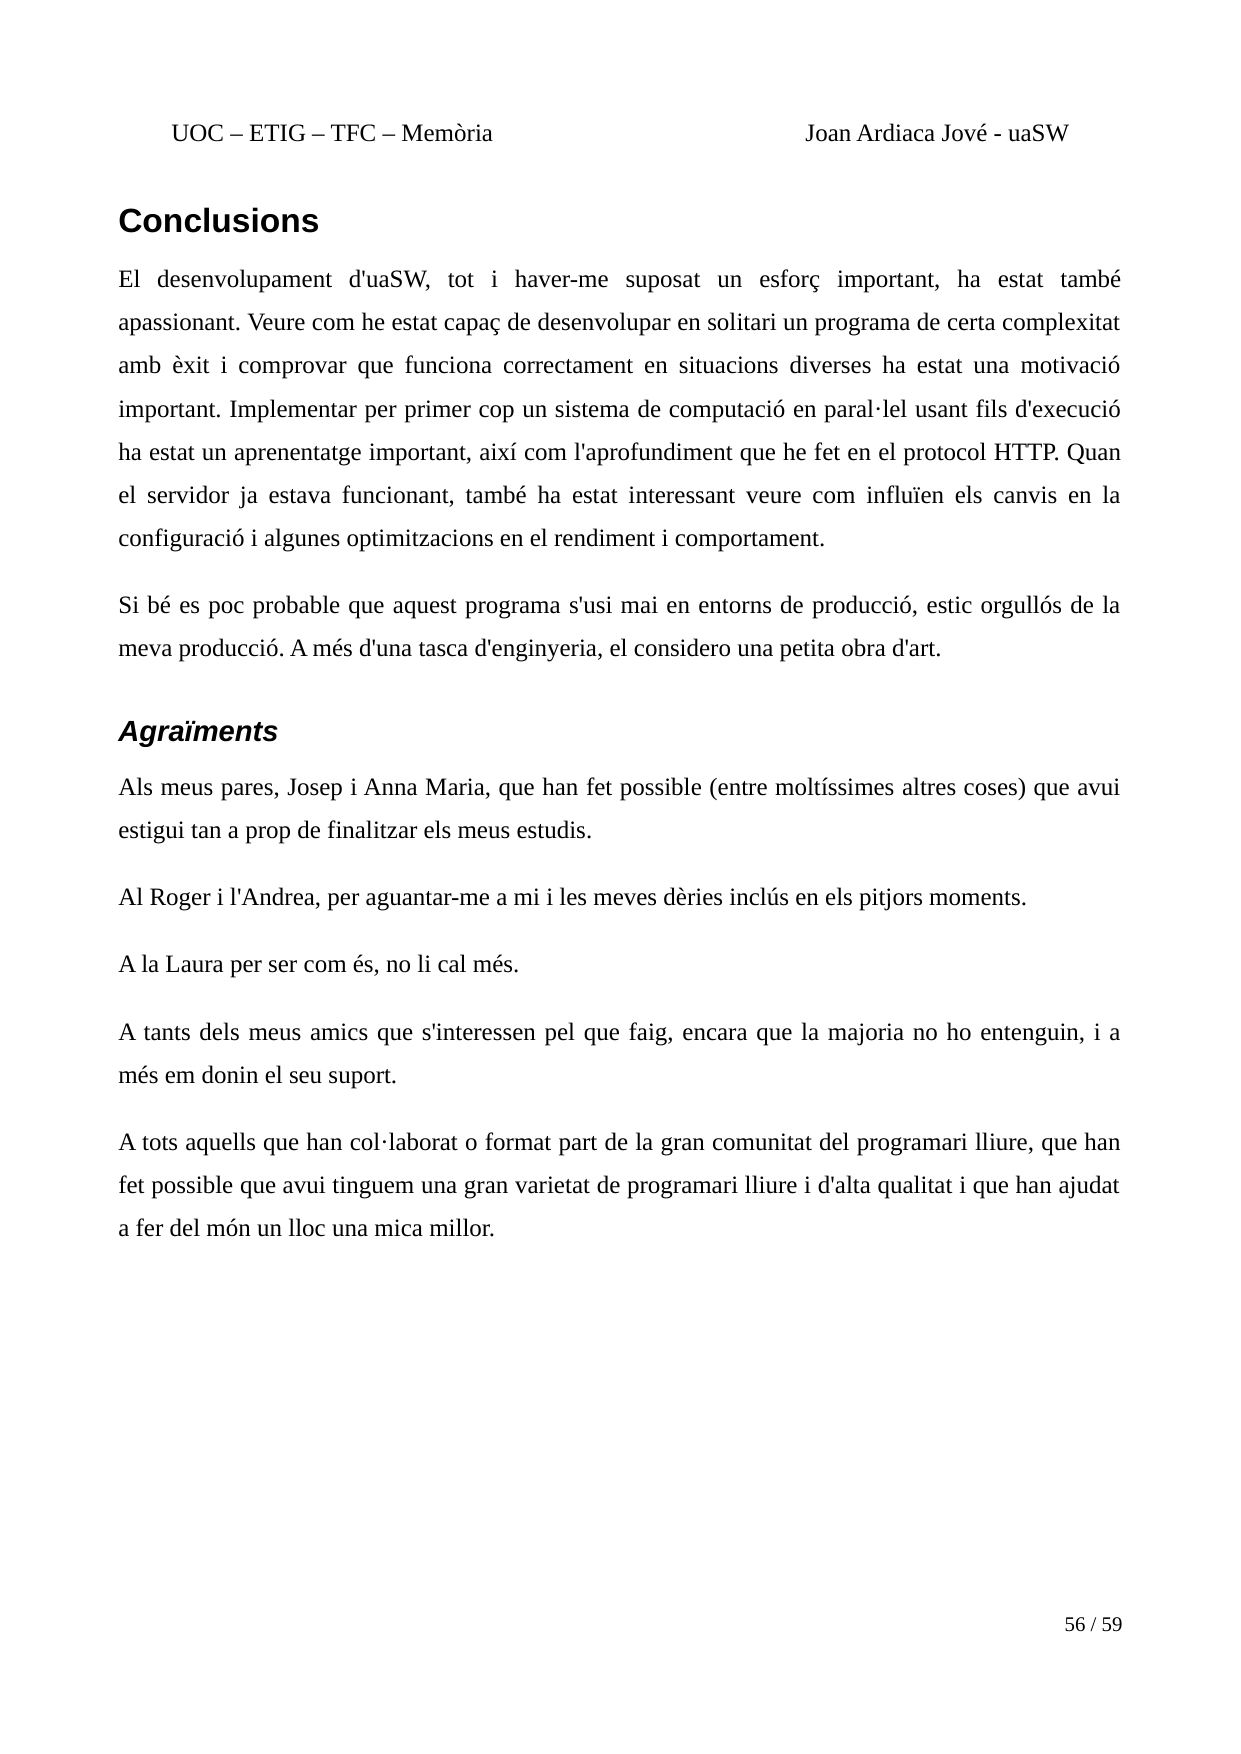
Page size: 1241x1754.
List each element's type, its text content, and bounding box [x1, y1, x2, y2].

subtitle Agraïments [118, 714, 1122, 747]
text Si bé es poc probable que aquest programa s'usi mai en entorns de producció, estic orgullós de la meva producció. A més d'una tasca d'enginyeria, el considero una petita obra d'art. [118, 590, 1122, 662]
text A la Laura per ser com és, no li cal més. [118, 949, 1122, 978]
text El desenvolupament d'uaSW, tot i haver-me suposat un esforç important, ha estat també apassionant. Veure com he estat capaç de desenvolupar en solitari un programa de certa complexitat amb èxit i comprovar que funciona correctament en situacions diverses ha estat una motivació important. Implementar per primer cop un sistema de computació en paral·lel usant fils d'execució ha estat un aprenentatge important, així com l'aprofundiment que he fet en el protocol HTTP. Quan el servidor ja estava funcionant, també ha estat interessant veure com influïen els canvis en la configuració i algunes optimitzacions en el rendiment i comportament. [118, 264, 1122, 552]
subtitle Conclusions [118, 201, 1122, 240]
text Al Roger i l'Andrea, per aguantar-me a mi i les meves dèries inclús en els pitjors moments. [118, 882, 1122, 911]
text Als meus pares, Josep i Anna Maria, que han fet possible (entre moltíssimes altres coses) que avui estigui tan a prop de finalitzar els meus estudis. [118, 772, 1122, 844]
text A tots aquells que han col·laborat o format part de la gran comunitat del programari lliure, que han fet possible que avui tinguem una gran varietat de programari lliure i d'alta qualitat i que han ajudat a fer del món un lloc una mica millor. [118, 1127, 1122, 1242]
text A tants dels meus amics que s'interessen pel que faig, encara que la majoria no ho entenguin, i a més em donin el seu suport. [118, 1017, 1122, 1089]
